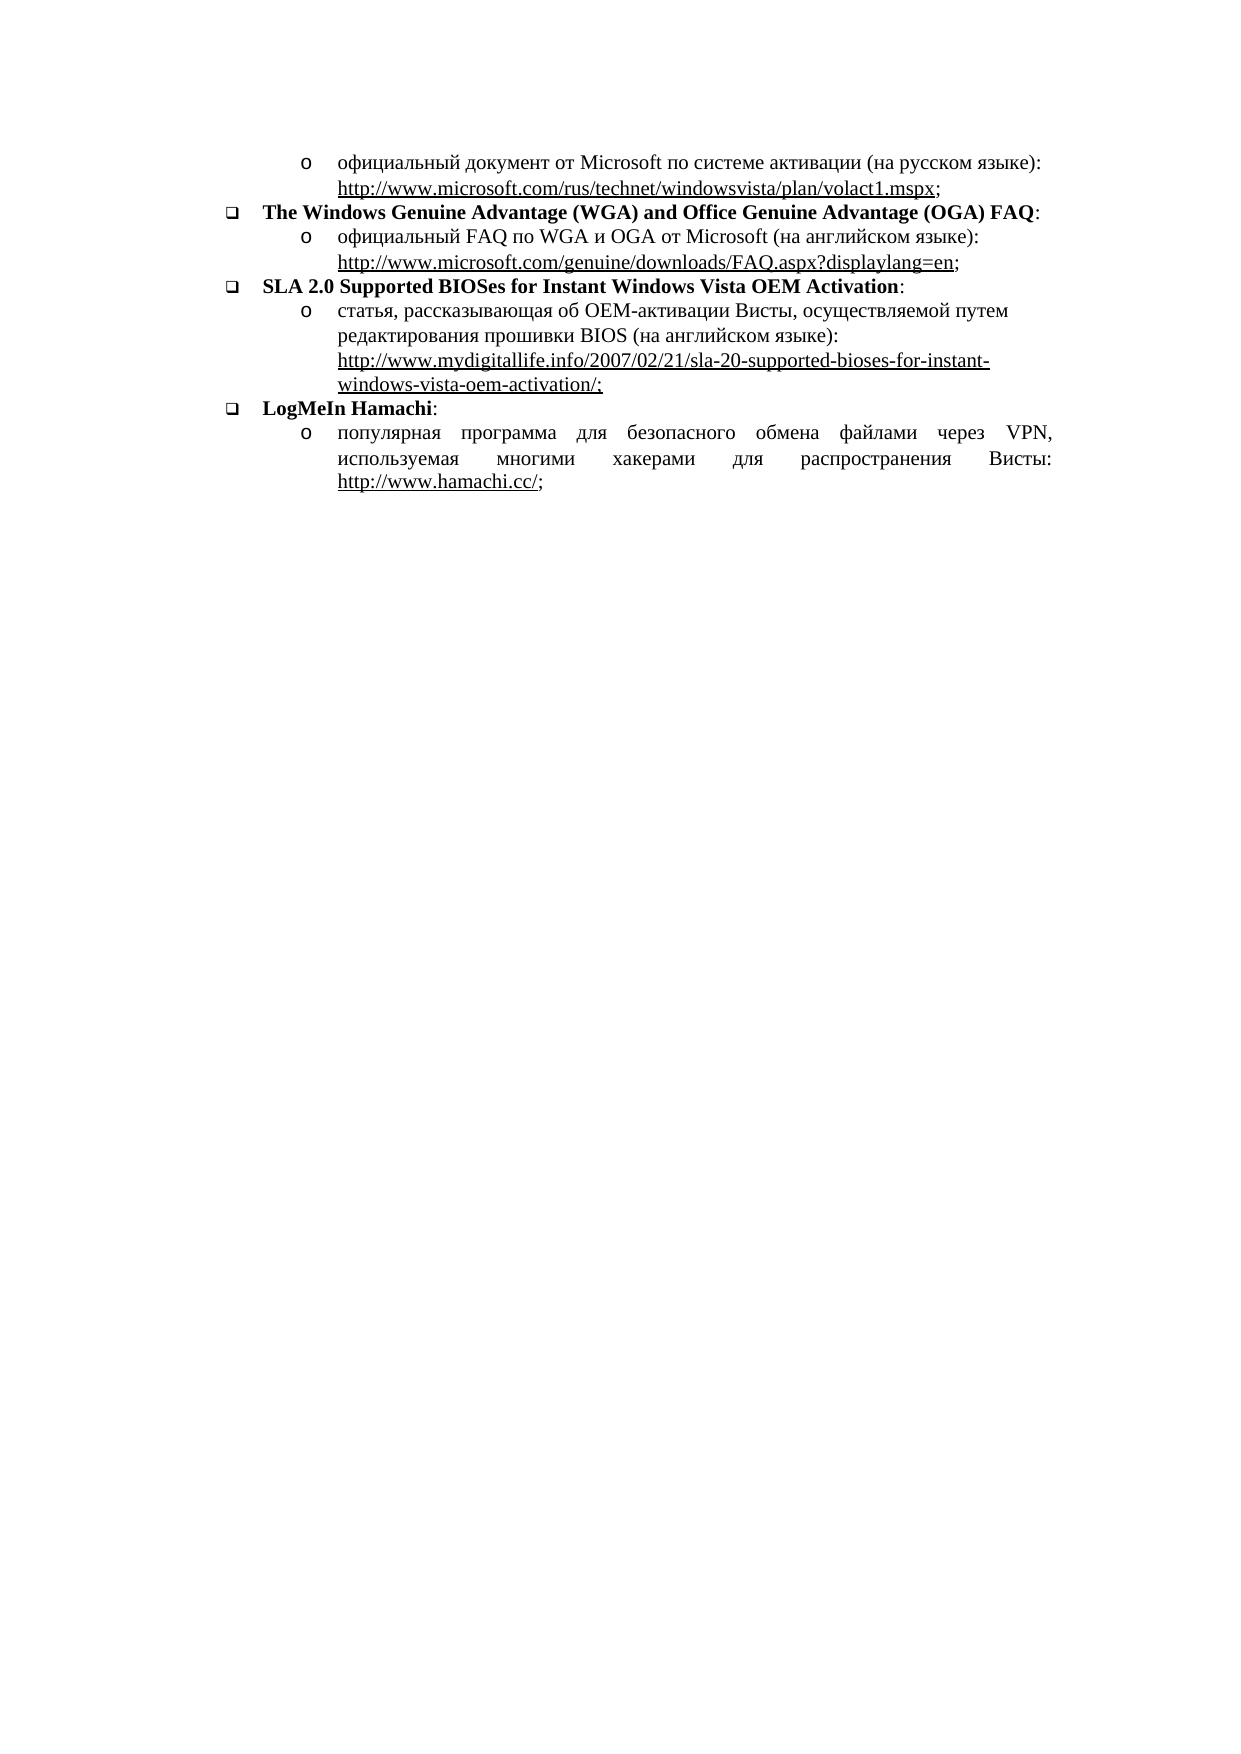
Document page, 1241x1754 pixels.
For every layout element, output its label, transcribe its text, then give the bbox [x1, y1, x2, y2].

list официальный документ от Microsoft по системе активации (на русском языке): http://www.microsoft.com/rus/technet/windowsvista/plan/volact1.mspx; [300, 150, 1053, 200]
list The Windows Genuine Advantage (WGA) and Office Genuine Advantage (OGA) FAQ: [225, 200, 1053, 224]
list официальный FAQ по WGA и OGA от Microsoft (на английском языке): http://www.microsoft.com/genuine/downloads/FAQ.aspx?displaylang=en; [300, 224, 1053, 274]
list SLA 2.0 Supported BIOSes for Instant Windows Vista OEM Activation: [225, 274, 1053, 298]
list статья, рассказывающая об OEM-активации Висты, осуществляемой путем редактирования прошивки BIOS (на английском языке): http://www.mydigitallife.info/2007/02/21/sla-20-supported-bioses-for-instant-windows-vista-oem-activation/; [300, 298, 1053, 396]
list LogMeIn Hamachi: [225, 396, 1053, 420]
list популярная программа для безопасного обмена файлами через VPN, используемая многими хакерами для распространения Висты: http://www.hamachi.cc/; [300, 420, 1053, 493]
